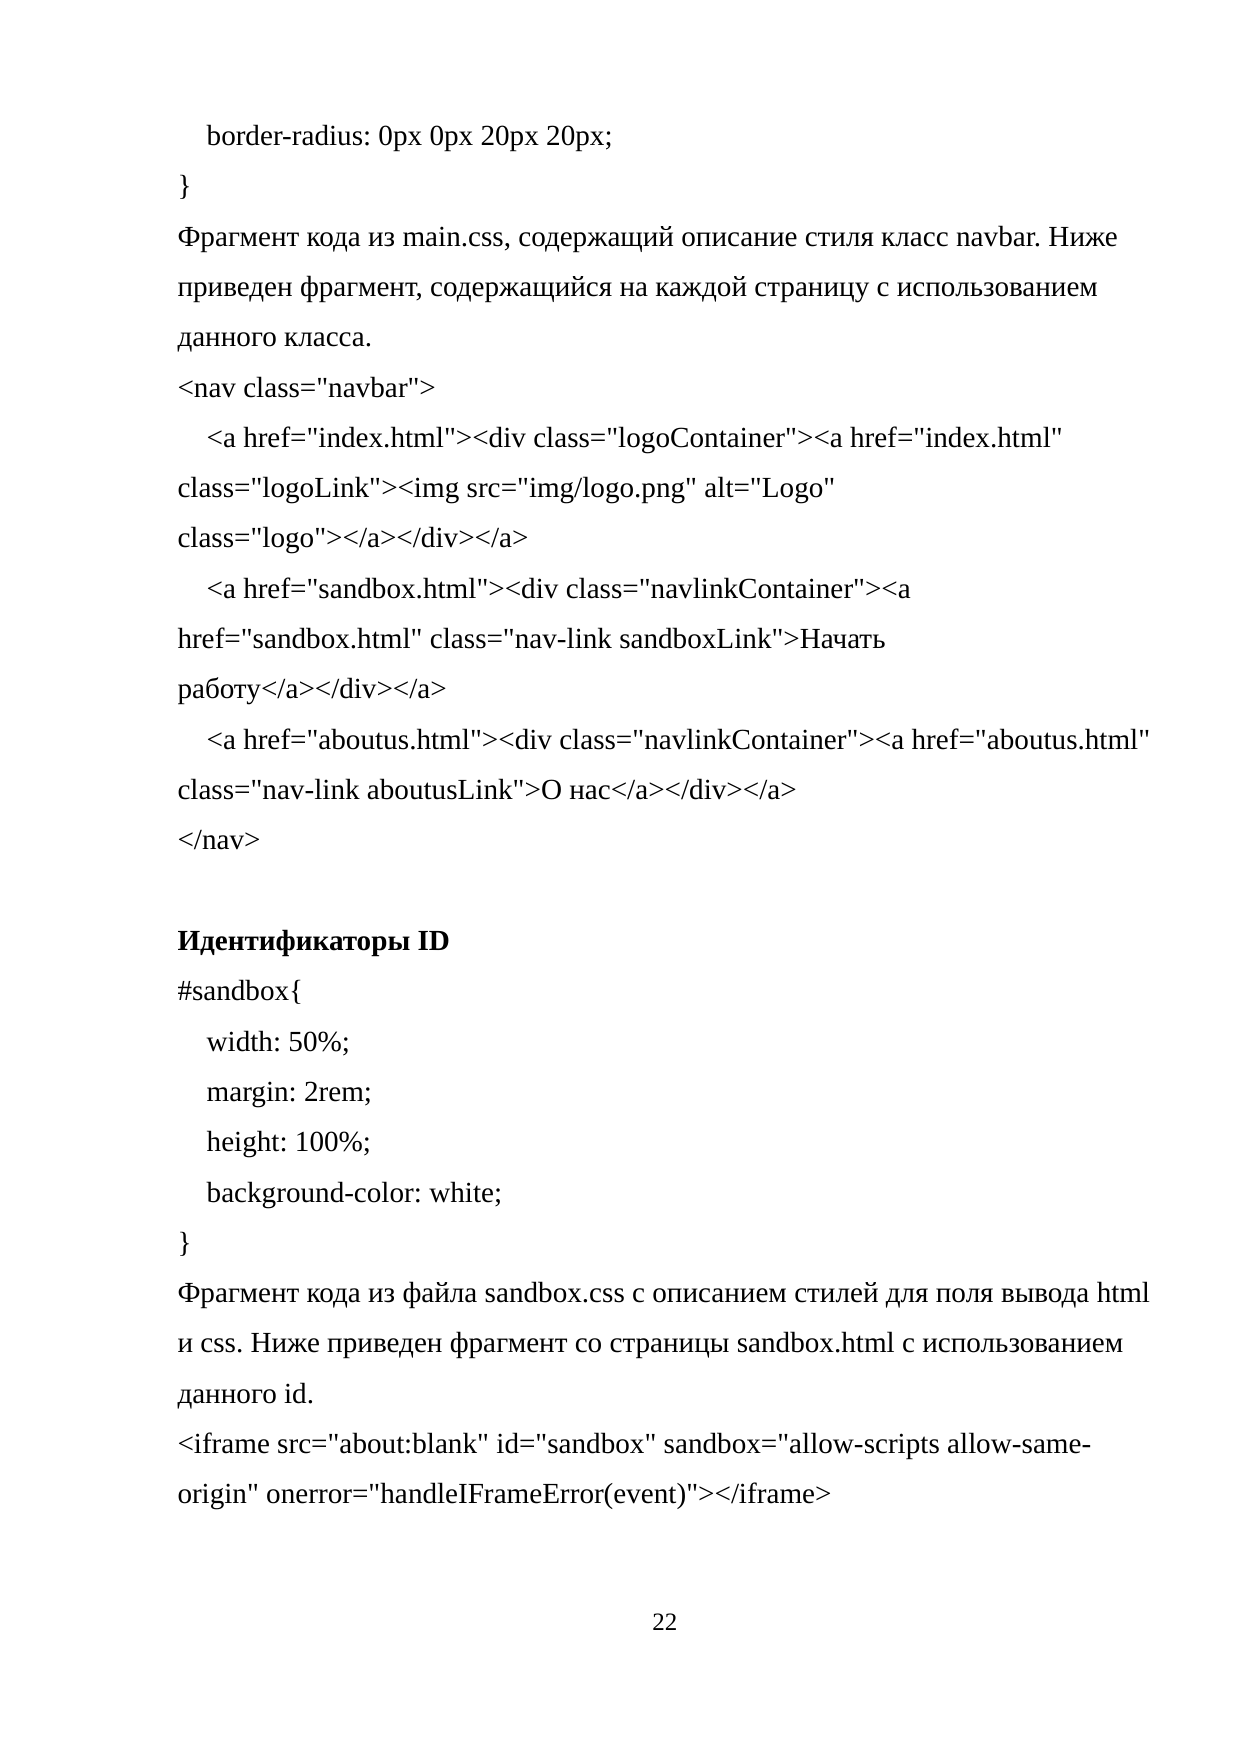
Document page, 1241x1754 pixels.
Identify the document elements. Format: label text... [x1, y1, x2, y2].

text height: 100%; [177, 1124, 1152, 1158]
text border-radius: 0px 0px 20px 20px; [177, 118, 1152, 152]
text Идентификаторы ID [177, 923, 1152, 957]
text width: 50%; [177, 1024, 1152, 1057]
text Фрагмент кода из main.css, содержащий описание стиля класс navbar. Ниже приведен фрагмент, содержащийся на каждой страницу с использованием данного класса. [177, 219, 1152, 353]
text Фрагмент кода из файла sandbox.css с описанием стилей для поля вывода html и css. Ниже приведен фрагмент со страницы sandbox.html с использованием данного id. [177, 1275, 1152, 1409]
text } [177, 1225, 1152, 1258]
text <a href="sandbox.html"><div class="navlinkContainer"><a href="sandbox.html" class="nav-link sandboxLink">Начать работу</a></div></a> [177, 571, 1152, 705]
text margin: 2rem; [177, 1074, 1152, 1108]
text } [177, 168, 1152, 202]
text <a href="aboutus.html"><div class="navlinkContainer"><a href="aboutus.html" class="nav-link aboutusLink">О нас</a></div></a> [177, 722, 1152, 806]
text <a href="index.html"><div class="logoContainer"><a href="index.html" class="logoLink"><img src="img/logo.png" alt="Logo" class="logo"></a></div></a> [177, 420, 1152, 554]
text <iframe src="about:blank" id="sandbox" sandbox="allow-scripts allow-same-origin" onerror="handleIFrameError(event)"></iframe> [177, 1426, 1152, 1510]
text <nav class="navbar"> [177, 370, 1152, 403]
text #sandbox{ [177, 973, 1152, 1007]
text </nav> [177, 822, 1152, 856]
text background-color: white; [177, 1175, 1152, 1208]
